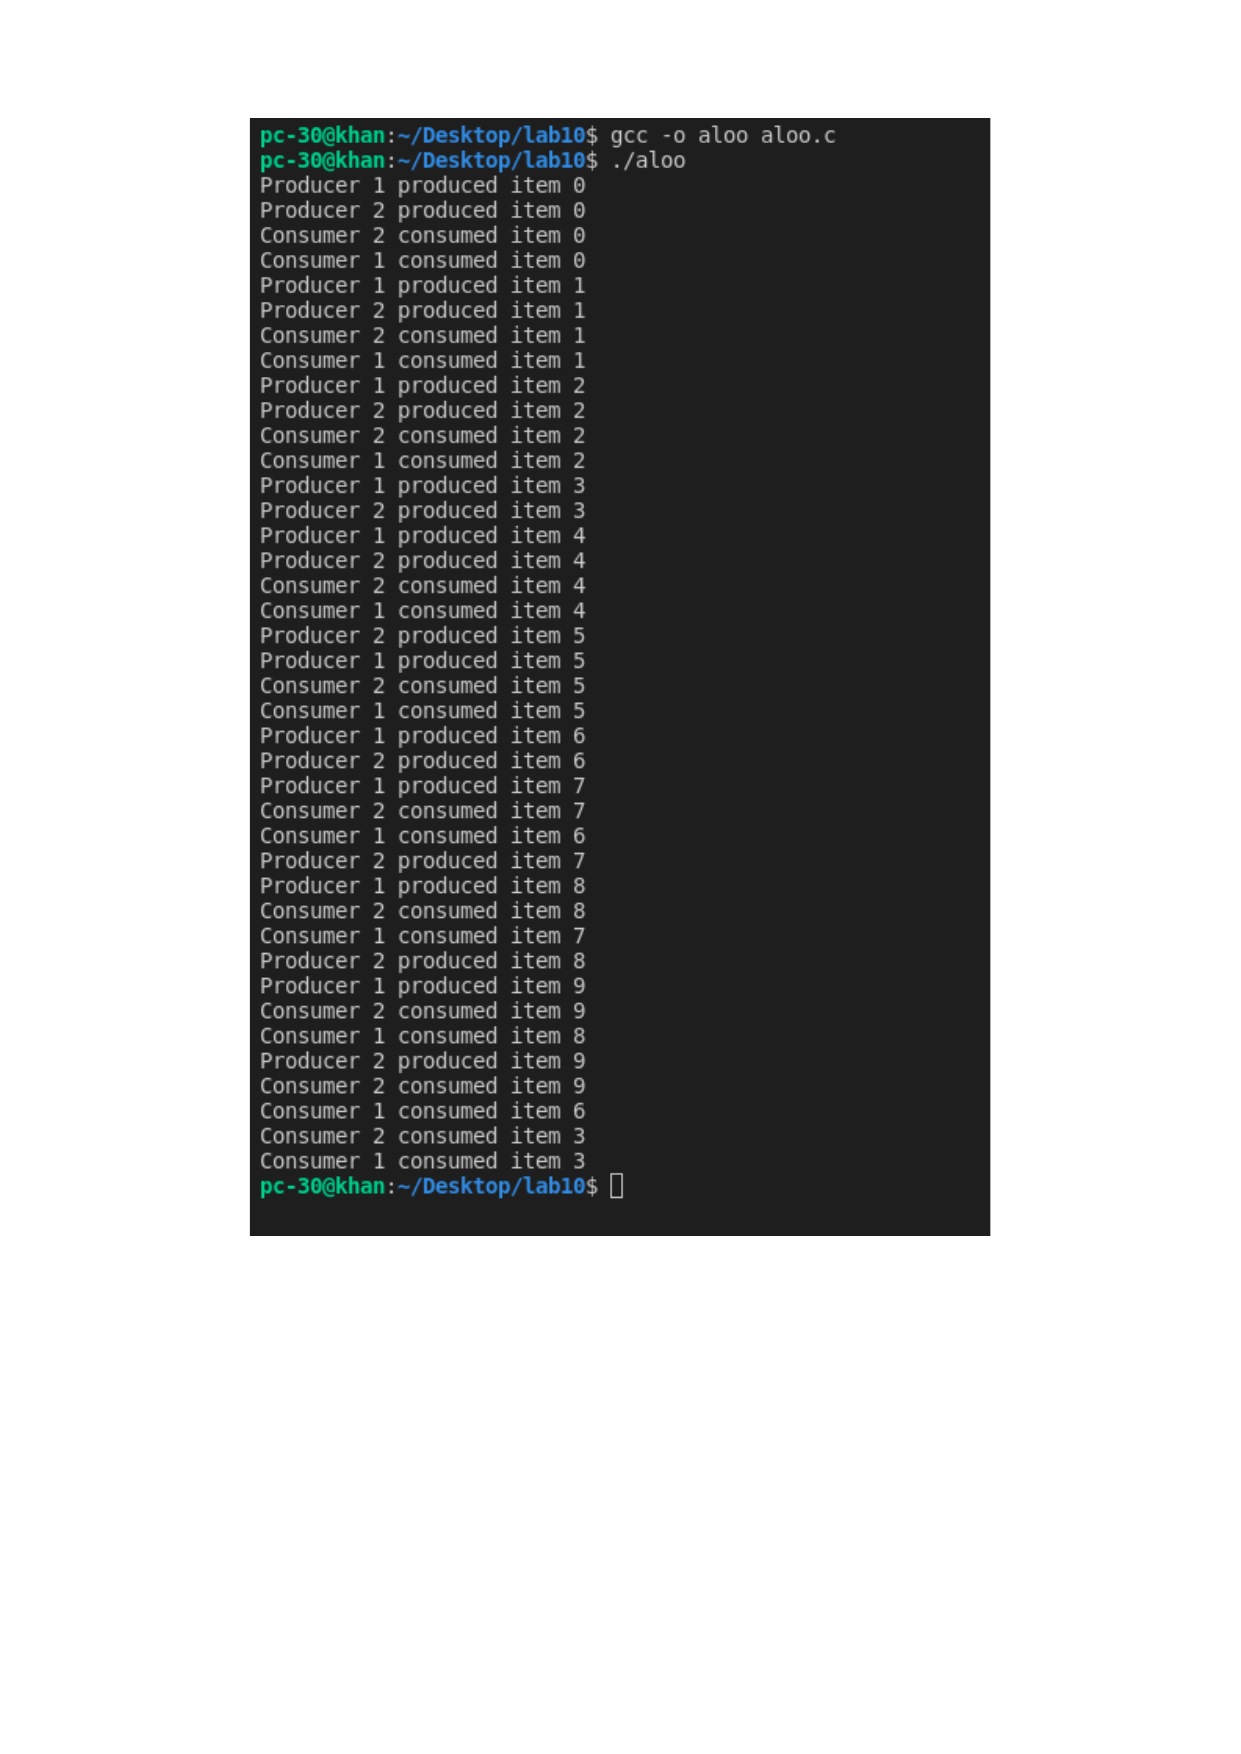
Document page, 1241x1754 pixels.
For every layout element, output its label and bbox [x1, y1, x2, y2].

picture [249, 118, 991, 1236]
